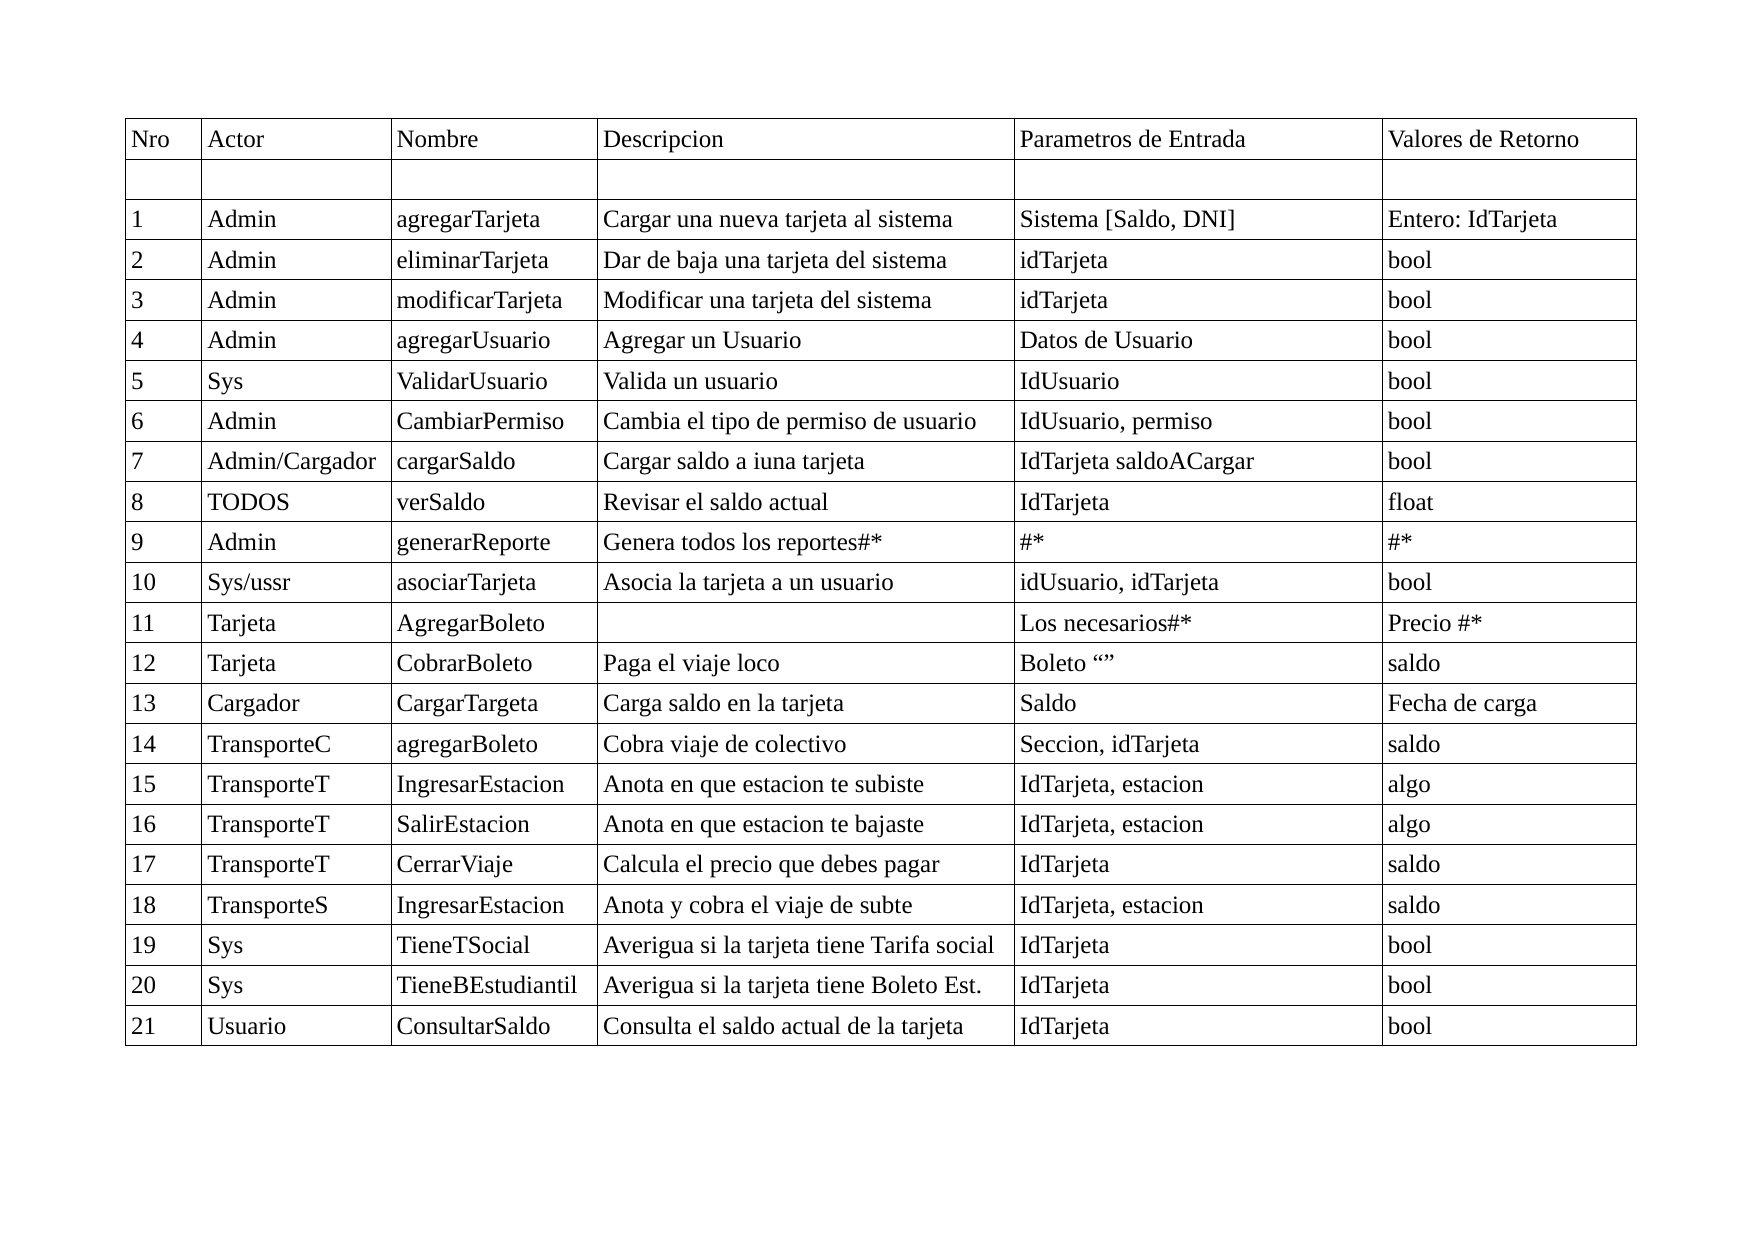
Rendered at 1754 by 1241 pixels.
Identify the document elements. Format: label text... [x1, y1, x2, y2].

table_cell Boleto “” [1015, 643, 1382, 682]
table_cell idUsuario, idTarjeta [1015, 563, 1382, 602]
table_header Valores de Retorno [1383, 119, 1636, 158]
table_cell Cambia el tipo de permiso de usuario [598, 401, 1014, 441]
table_cell IdTarjeta, estacion [1015, 764, 1382, 803]
table_cell 15 [126, 764, 201, 803]
table_cell IdTarjeta, estacion [1015, 805, 1382, 844]
table_cell bool [1383, 401, 1636, 441]
table_cell IdTarjeta [1015, 1006, 1382, 1045]
table_cell Precio #* [1383, 603, 1636, 642]
table_cell Cobra viaje de colectivo [598, 724, 1014, 763]
table_cell [1015, 160, 1382, 199]
table_cell Usuario [202, 1006, 391, 1045]
table_cell saldo [1383, 724, 1636, 763]
table_cell 20 [126, 966, 201, 1005]
table_cell Dar de baja una tarjeta del sistema [598, 240, 1014, 279]
table_cell Admin [202, 280, 391, 320]
table_cell Sys [202, 361, 391, 400]
table_cell 6 [126, 401, 201, 441]
table_cell Admin [202, 321, 391, 360]
table_cell CargarTargeta [392, 684, 597, 723]
table_cell 1 [126, 200, 201, 239]
table_cell CerrarViaje [392, 845, 597, 884]
table_cell Admin [202, 522, 391, 562]
table_cell algo [1383, 764, 1636, 803]
table_cell [598, 603, 1014, 642]
table_cell SalirEstacion [392, 805, 597, 844]
table_cell Anota y cobra el viaje de subte [598, 885, 1014, 924]
table_cell IdTarjeta [1015, 482, 1382, 521]
table_cell Revisar el saldo actual [598, 482, 1014, 521]
table_cell 10 [126, 563, 201, 602]
table_cell Anota en que estacion te subiste [598, 764, 1014, 803]
table_cell ValidarUsuario [392, 361, 597, 400]
table_cell TieneTSocial [392, 925, 597, 965]
table_cell TransporteT [202, 805, 391, 844]
table_cell Paga el viaje loco [598, 643, 1014, 682]
table_cell Los necesarios#* [1015, 603, 1382, 642]
table_cell Datos de Usuario [1015, 321, 1382, 360]
table_cell saldo [1383, 885, 1636, 924]
table_cell Saldo [1015, 684, 1382, 723]
table_header Nombre [392, 119, 597, 158]
table_cell IdTarjeta [1015, 925, 1382, 965]
table_cell 19 [126, 925, 201, 965]
table_cell Carga saldo en la tarjeta [598, 684, 1014, 723]
table_cell 3 [126, 280, 201, 320]
table_cell #* [1015, 522, 1382, 562]
table_cell bool [1383, 563, 1636, 602]
table_cell eliminarTarjeta [392, 240, 597, 279]
table_cell Admin [202, 240, 391, 279]
table_cell TransporteS [202, 885, 391, 924]
table_cell cargarSaldo [392, 442, 597, 481]
table_cell 11 [126, 603, 201, 642]
table_cell 5 [126, 361, 201, 400]
table_cell Cargar una nueva tarjeta al sistema [598, 200, 1014, 239]
table_cell idTarjeta [1015, 240, 1382, 279]
table_cell [392, 160, 597, 199]
table_cell Valida un usuario [598, 361, 1014, 400]
table_cell IngresarEstacion [392, 885, 597, 924]
table_cell Fecha de carga [1383, 684, 1636, 723]
table_cell Sys [202, 925, 391, 965]
table_cell 8 [126, 482, 201, 521]
table_cell 18 [126, 885, 201, 924]
table_cell TransporteC [202, 724, 391, 763]
table_cell Sys [202, 966, 391, 1005]
table_cell agregarBoleto [392, 724, 597, 763]
table_header Nro [126, 119, 201, 158]
table_cell Cargar saldo a iuna tarjeta [598, 442, 1014, 481]
table_cell Anota en que estacion te bajaste [598, 805, 1014, 844]
table_cell saldo [1383, 643, 1636, 682]
table_cell Tarjeta [202, 603, 391, 642]
table_cell Seccion, idTarjeta [1015, 724, 1382, 763]
table_cell [202, 160, 391, 199]
table_cell 21 [126, 1006, 201, 1045]
table_cell bool [1383, 1006, 1636, 1045]
table_cell 7 [126, 442, 201, 481]
table_cell IngresarEstacion [392, 764, 597, 803]
table_cell IdTarjeta, estacion [1015, 885, 1382, 924]
table_cell agregarTarjeta [392, 200, 597, 239]
table_cell Averigua si la tarjeta tiene Boleto Est. [598, 966, 1014, 1005]
table_cell Entero: IdTarjeta [1383, 200, 1636, 239]
table_cell IdTarjeta [1015, 966, 1382, 1005]
table_cell Admin [202, 401, 391, 441]
table_cell Admin/Cargador [202, 442, 391, 481]
table_cell asociarTarjeta [392, 563, 597, 602]
table_cell Tarjeta [202, 643, 391, 682]
table_cell float [1383, 482, 1636, 521]
table_cell Admin [202, 200, 391, 239]
table_cell bool [1383, 925, 1636, 965]
table_cell CobrarBoleto [392, 643, 597, 682]
table_cell verSaldo [392, 482, 597, 521]
table_cell Averigua si la tarjeta tiene Tarifa social [598, 925, 1014, 965]
table_cell bool [1383, 240, 1636, 279]
table_cell idTarjeta [1015, 280, 1382, 320]
table_cell TieneBEstudiantil [392, 966, 597, 1005]
table_cell Modificar una tarjeta del sistema [598, 280, 1014, 320]
table_cell TODOS [202, 482, 391, 521]
table_cell Sys/ussr [202, 563, 391, 602]
table_cell Consulta el saldo actual de la tarjeta [598, 1006, 1014, 1045]
table_cell 14 [126, 724, 201, 763]
table_cell 2 [126, 240, 201, 279]
table_cell 4 [126, 321, 201, 360]
table_header Parametros de Entrada [1015, 119, 1382, 158]
table_cell bool [1383, 361, 1636, 400]
table_cell Sistema [Saldo, DNI] [1015, 200, 1382, 239]
table_cell IdTarjeta [1015, 845, 1382, 884]
table_cell IdUsuario, permiso [1015, 401, 1382, 441]
table_cell modificarTarjeta [392, 280, 597, 320]
table_cell Asocia la tarjeta a un usuario [598, 563, 1014, 602]
table_header Descripcion [598, 119, 1014, 158]
table_cell #* [1383, 522, 1636, 562]
table_cell 16 [126, 805, 201, 844]
table_cell IdTarjeta saldoACargar [1015, 442, 1382, 481]
table_cell IdUsuario [1015, 361, 1382, 400]
table_cell Agregar un Usuario [598, 321, 1014, 360]
table_cell TransporteT [202, 764, 391, 803]
table_cell 9 [126, 522, 201, 562]
table_cell [126, 160, 201, 199]
table_cell agregarUsuario [392, 321, 597, 360]
table_cell generarReporte [392, 522, 597, 562]
table_cell [598, 160, 1014, 199]
table_cell Calcula el precio que debes pagar [598, 845, 1014, 884]
table_cell ConsultarSaldo [392, 1006, 597, 1045]
table_cell bool [1383, 442, 1636, 481]
table_cell algo [1383, 805, 1636, 844]
table_cell saldo [1383, 845, 1636, 884]
table_cell Cargador [202, 684, 391, 723]
table_header Actor [202, 119, 391, 158]
table_cell 13 [126, 684, 201, 723]
table_cell bool [1383, 321, 1636, 360]
table_cell CambiarPermiso [392, 401, 597, 441]
table_cell TransporteT [202, 845, 391, 884]
table_cell Genera todos los reportes#* [598, 522, 1014, 562]
table_cell AgregarBoleto [392, 603, 597, 642]
table_cell bool [1383, 280, 1636, 320]
table_cell 17 [126, 845, 201, 884]
table_cell bool [1383, 966, 1636, 1005]
table_cell [1383, 160, 1636, 199]
table_cell 12 [126, 643, 201, 682]
